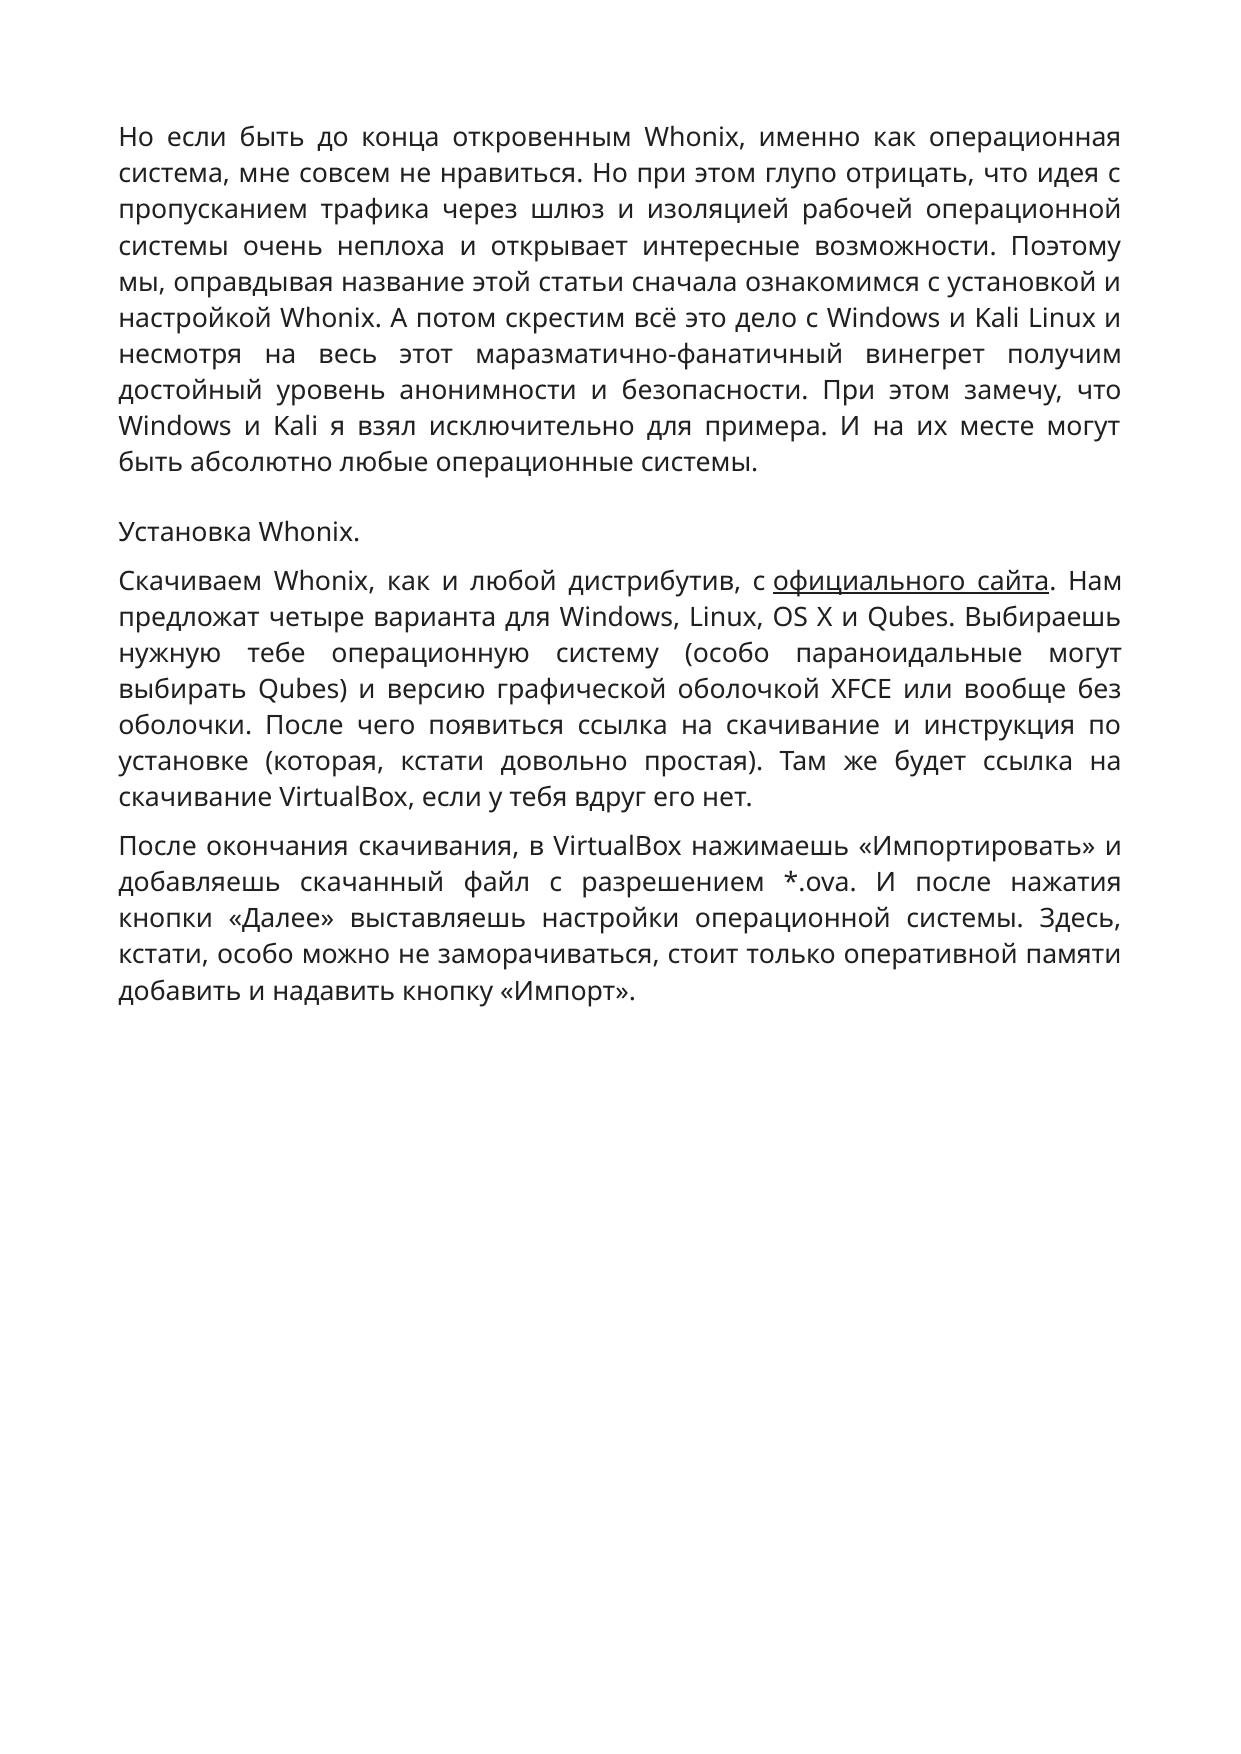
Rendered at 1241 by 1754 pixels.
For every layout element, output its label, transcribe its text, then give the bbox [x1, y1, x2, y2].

text После окончания скачивания, в VirtualBox нажимаешь «Импортировать» и добавляешь скачанный файл с разрешением *.ova. И после нажатия кнопки «Далее» выставляешь настройки операционной системы. Здесь, кстати, особо можно не заморачиваться, стоит только оперативной памяти добавить и надавить кнопку «Импорт». [118, 827, 1122, 1008]
text Скачиваем Whonix, как и любой дистрибутив, с официального сайта. Нам предложат четыре варианта для Windows, Linux, OS X и Qubes. Выбираешь нужную тебе операционную систему (особо параноидальные могут выбирать Qubes) и версию графической оболочкой XFCE или вообще без оболочки. После чего появиться ссылка на скачивание и инструкция по установке (которая, кстати довольно простая). Там же будет ссылка на скачивание VirtualBox, если у тебя вдруг его нет. [118, 562, 1122, 814]
text Но если быть до конца откровенным Whonix, именно как операционная система, мне совсем не нравиться. Но при этом глупо отрицать, что идея с пропусканием трафика через шлюз и изоляцией рабочей операционной системы очень неплоха и открывает интересные возможности. Поэтому мы, оправдывая название этой статьи сначала ознакомимся с установкой и настройкой Whonix. А потом скрестим всё это дело с Windows и Kali Linux и несмотря на весь этот маразматично-фанатичный винегрет получим достойный уровень анонимности и безопасности. При этом замечу, что Windows и Kali я взял исключительно для примера. И на их месте могут быть абсолютно любые операционные системы. [118, 118, 1122, 479]
subtitle Установка Whonix. [118, 513, 1122, 549]
